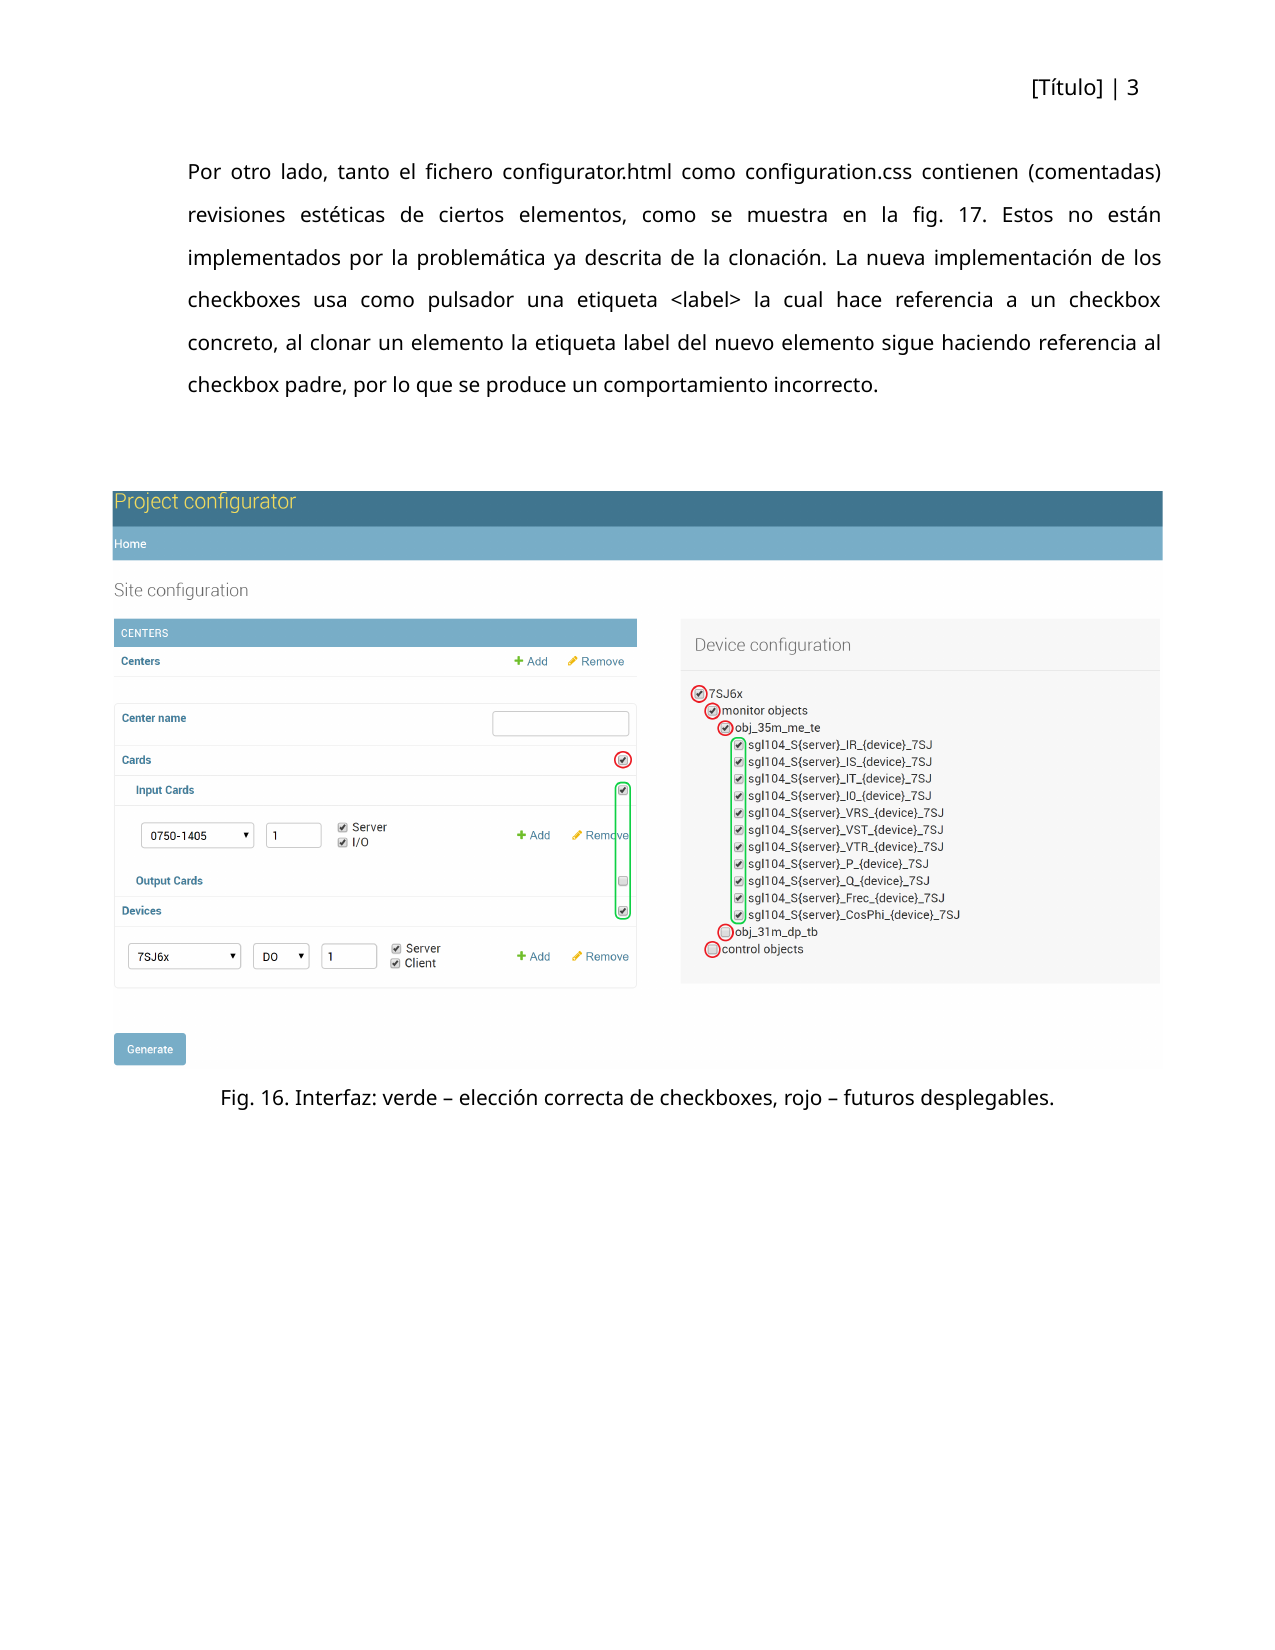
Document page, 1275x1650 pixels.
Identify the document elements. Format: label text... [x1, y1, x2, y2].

text Fig. 16. Interfaz: verde – elección correcta de checkboxes, rojo – futuros desplegables. [112, 1069, 1162, 1111]
list Por otro lado, tanto el fichero configurator.html como configuration.css contienen (comentadas) revisiones estéticas de ciertos elementos, como se muestra en la fig. 17. Estos no están implementados por la problemática ya descrita de la clonación. La nueva implementación de los checkboxes usa como pulsador una etiqueta <label> la cual hace referencia a un checkbox concreto, al clonar un elemento la etiqueta label del nuevo elemento sigue haciendo referencia al checkbox padre, por lo que se produce un comportamiento incorrecto. [150, 157, 1162, 399]
picture [112, 491, 1163, 1069]
